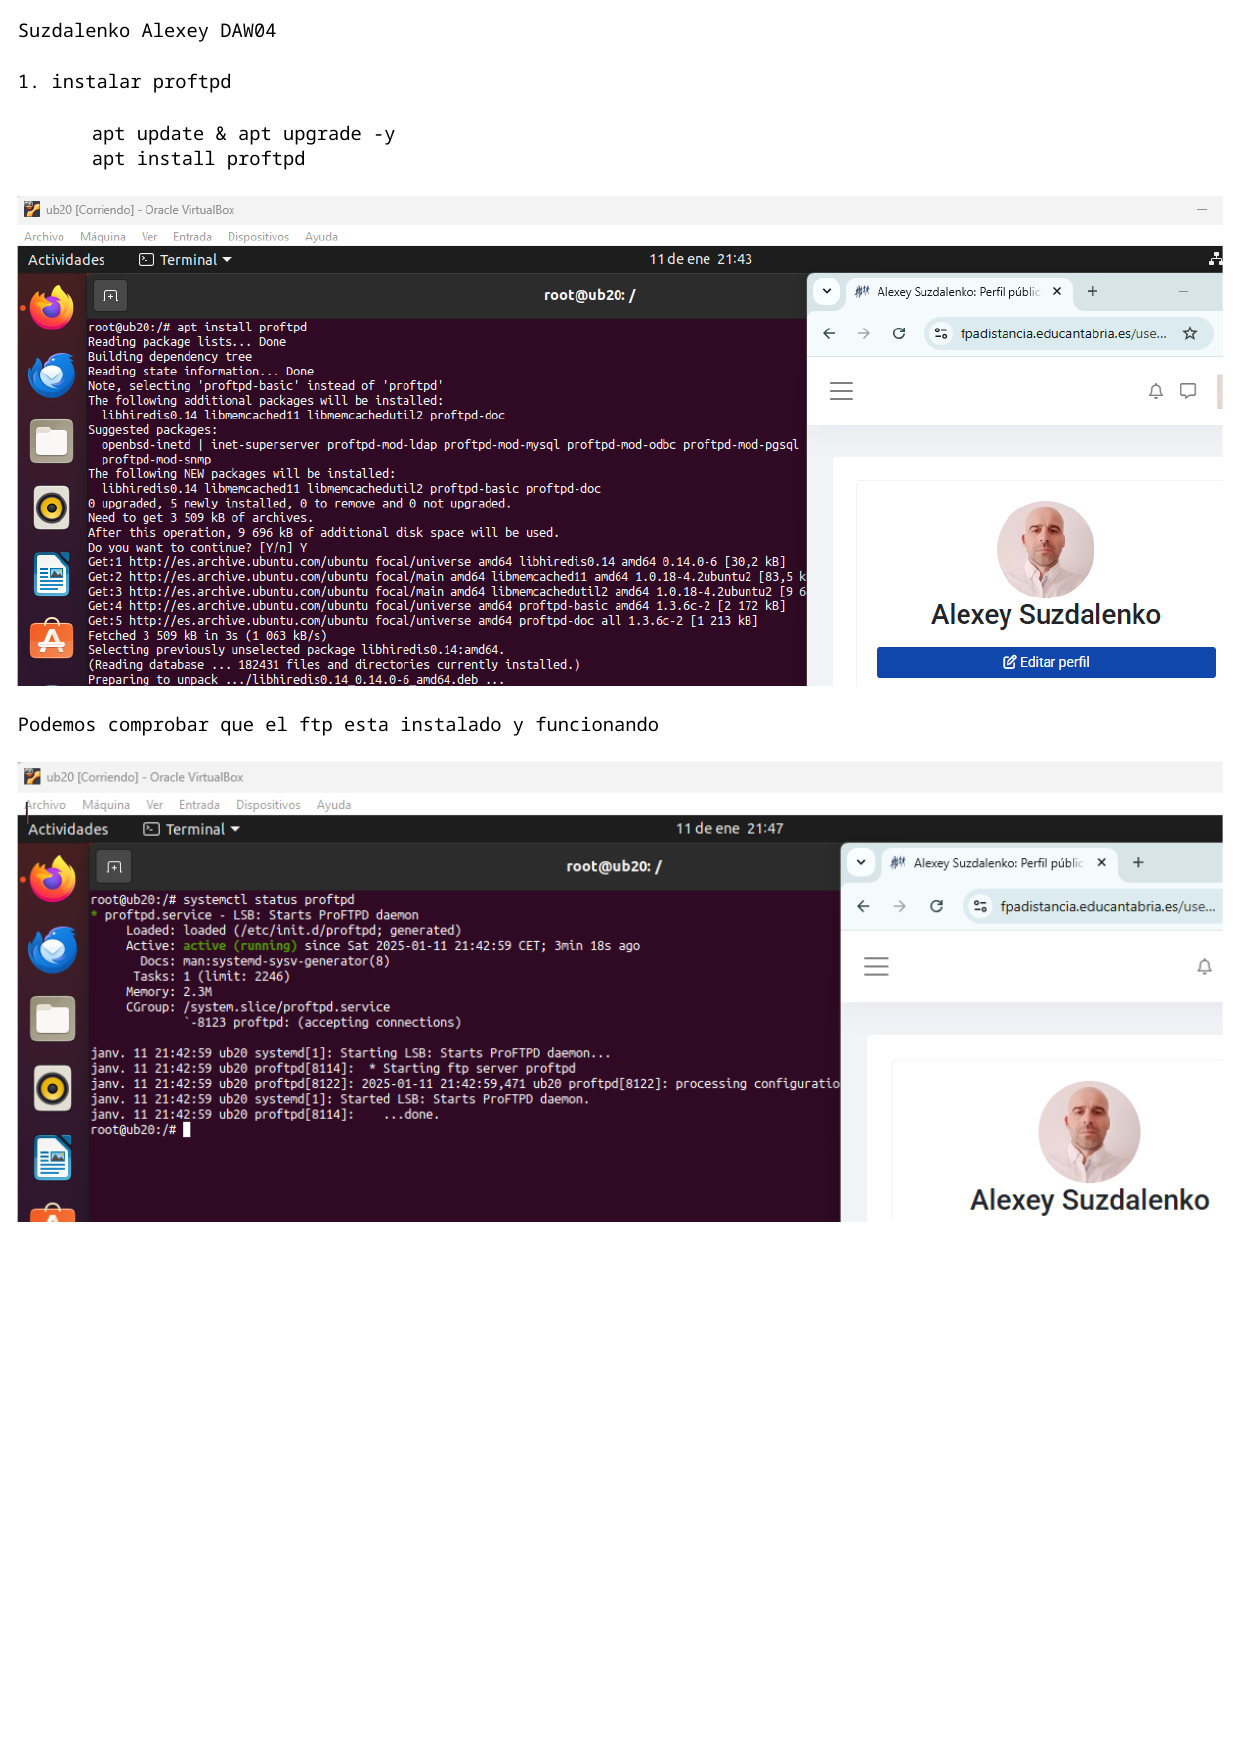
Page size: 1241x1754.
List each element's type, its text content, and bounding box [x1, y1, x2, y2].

text 1. instalar proftpd [18, 69, 1222, 94]
text apt install proftpd [18, 145, 1222, 171]
text Suzdalenko Alexey DAW04 [18, 18, 1222, 43]
picture [17, 196, 1223, 686]
text Podemos comprobar que el ftp esta instalado y funcionando [18, 711, 1222, 736]
picture [17, 762, 1223, 1222]
text apt update & apt upgrade -y [18, 120, 1222, 145]
